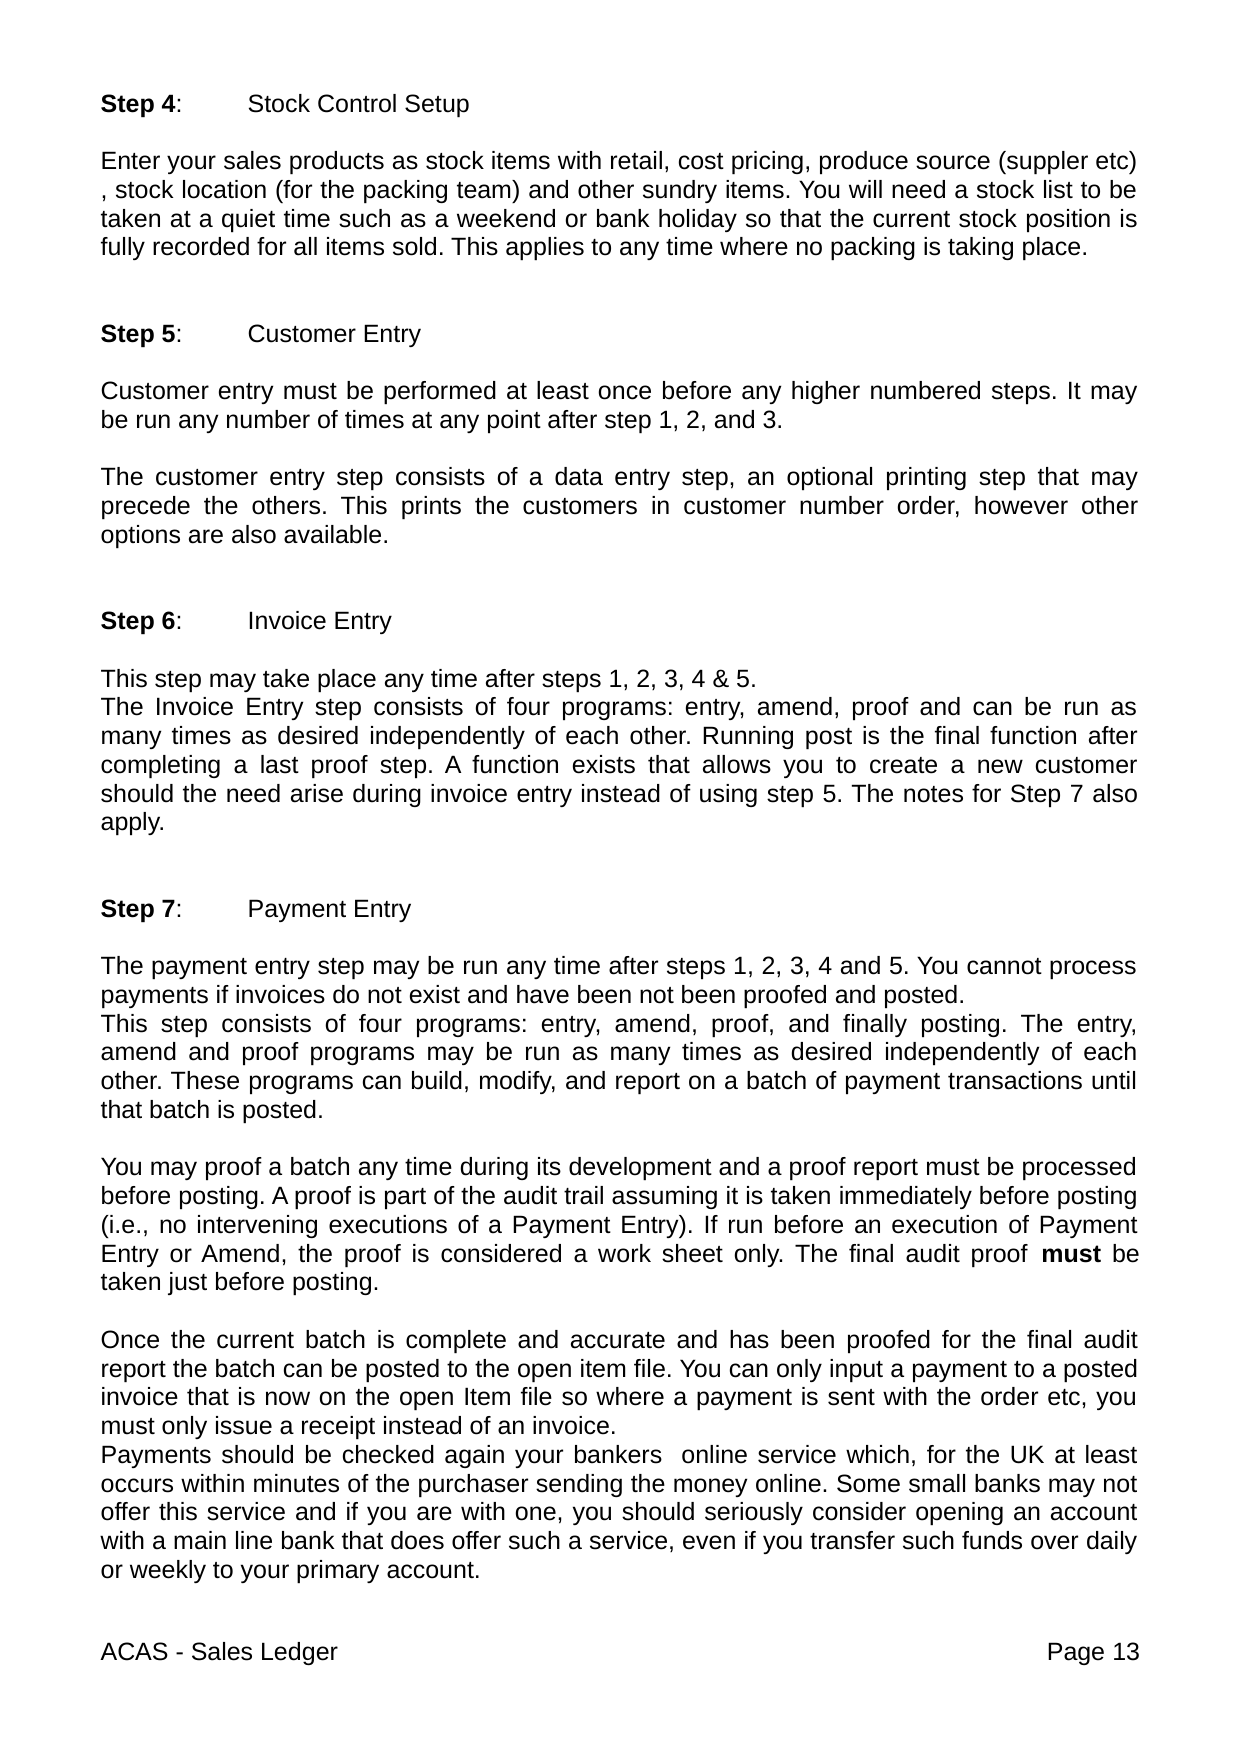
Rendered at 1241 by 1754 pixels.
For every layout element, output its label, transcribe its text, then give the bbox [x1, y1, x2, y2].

text The payment entry step may be run any time after steps 1, 2, 3, 4 and 5. You cannot process payments if invoices do not exist and have been not been proofed and posted. [100, 951, 1140, 1008]
text This step consists of four programs: entry, amend, proof, and finally posting. The entry, amend and proof programs may be run as many times as desired independently of each other. These programs can build, modify, and report on a batch of payment transactions until that batch is posted. [100, 1008, 1140, 1123]
text This step may take place any time after steps 1, 2, 3, 4 & 5. [100, 663, 1140, 692]
text The Invoice Entry step consists of four programs: entry, amend, proof and can be run as many times as desired independently of each other. Running post is the final function after completing a last proof step. A function exists that allows you to create a new customer should the need arise during invoice entry instead of using step 5. The notes for Step 7 also apply. [100, 692, 1140, 836]
text The customer entry step consists of a data entry step, an optional printing step that may precede the others. This prints the customers in customer number order, however other options are also available. [100, 462, 1140, 548]
text Step 6: Invoice Entry [100, 606, 1140, 635]
text Step 4: Stock Control Setup [100, 88, 1140, 117]
text Step 5: Customer Entry [100, 318, 1140, 347]
text Step 7: Payment Entry [100, 893, 1140, 922]
text Customer entry must be performed at least once before any higher numbered steps. It may be run any number of times at any point after step 1, 2, and 3. [100, 376, 1140, 433]
text Enter your sales products as stock items with retail, cost pricing, produce source (suppler etc) , stock location (for the packing team) and other sundry items. You will need a stock list to be taken at a quiet time such as a weekend or bank holiday so that the current stock position is fully recorded for all items sold. This applies to any time where no packing is taking place. [100, 146, 1140, 261]
text Payments should be checked again your bankers online service which, for the UK at least occurs within minutes of the purchaser sending the money online. Some small banks may not offer this service and if you are with one, you should seriously consider opening an account with a main line bank that does offer such a service, even if you transfer such funds over daily or weekly to your primary account. [100, 1440, 1140, 1583]
text Once the current batch is complete and accurate and has been proofed for the final audit report the batch can be posted to the open item file. You can only input a payment to a posted invoice that is now on the open Item file so where a payment is sent with the order etc, you must only issue a receipt instead of an invoice. [100, 1325, 1140, 1440]
text You may proof a batch any time during its development and a proof report must be processed before posting. A proof is part of the audit trail assuming it is taken immediately before posting (i.e., no intervening executions of a Payment Entry). If run before an execution of Payment Entry or Amend, the proof is considered a work sheet only. The final audit proof must be taken just before posting. [100, 1152, 1140, 1296]
